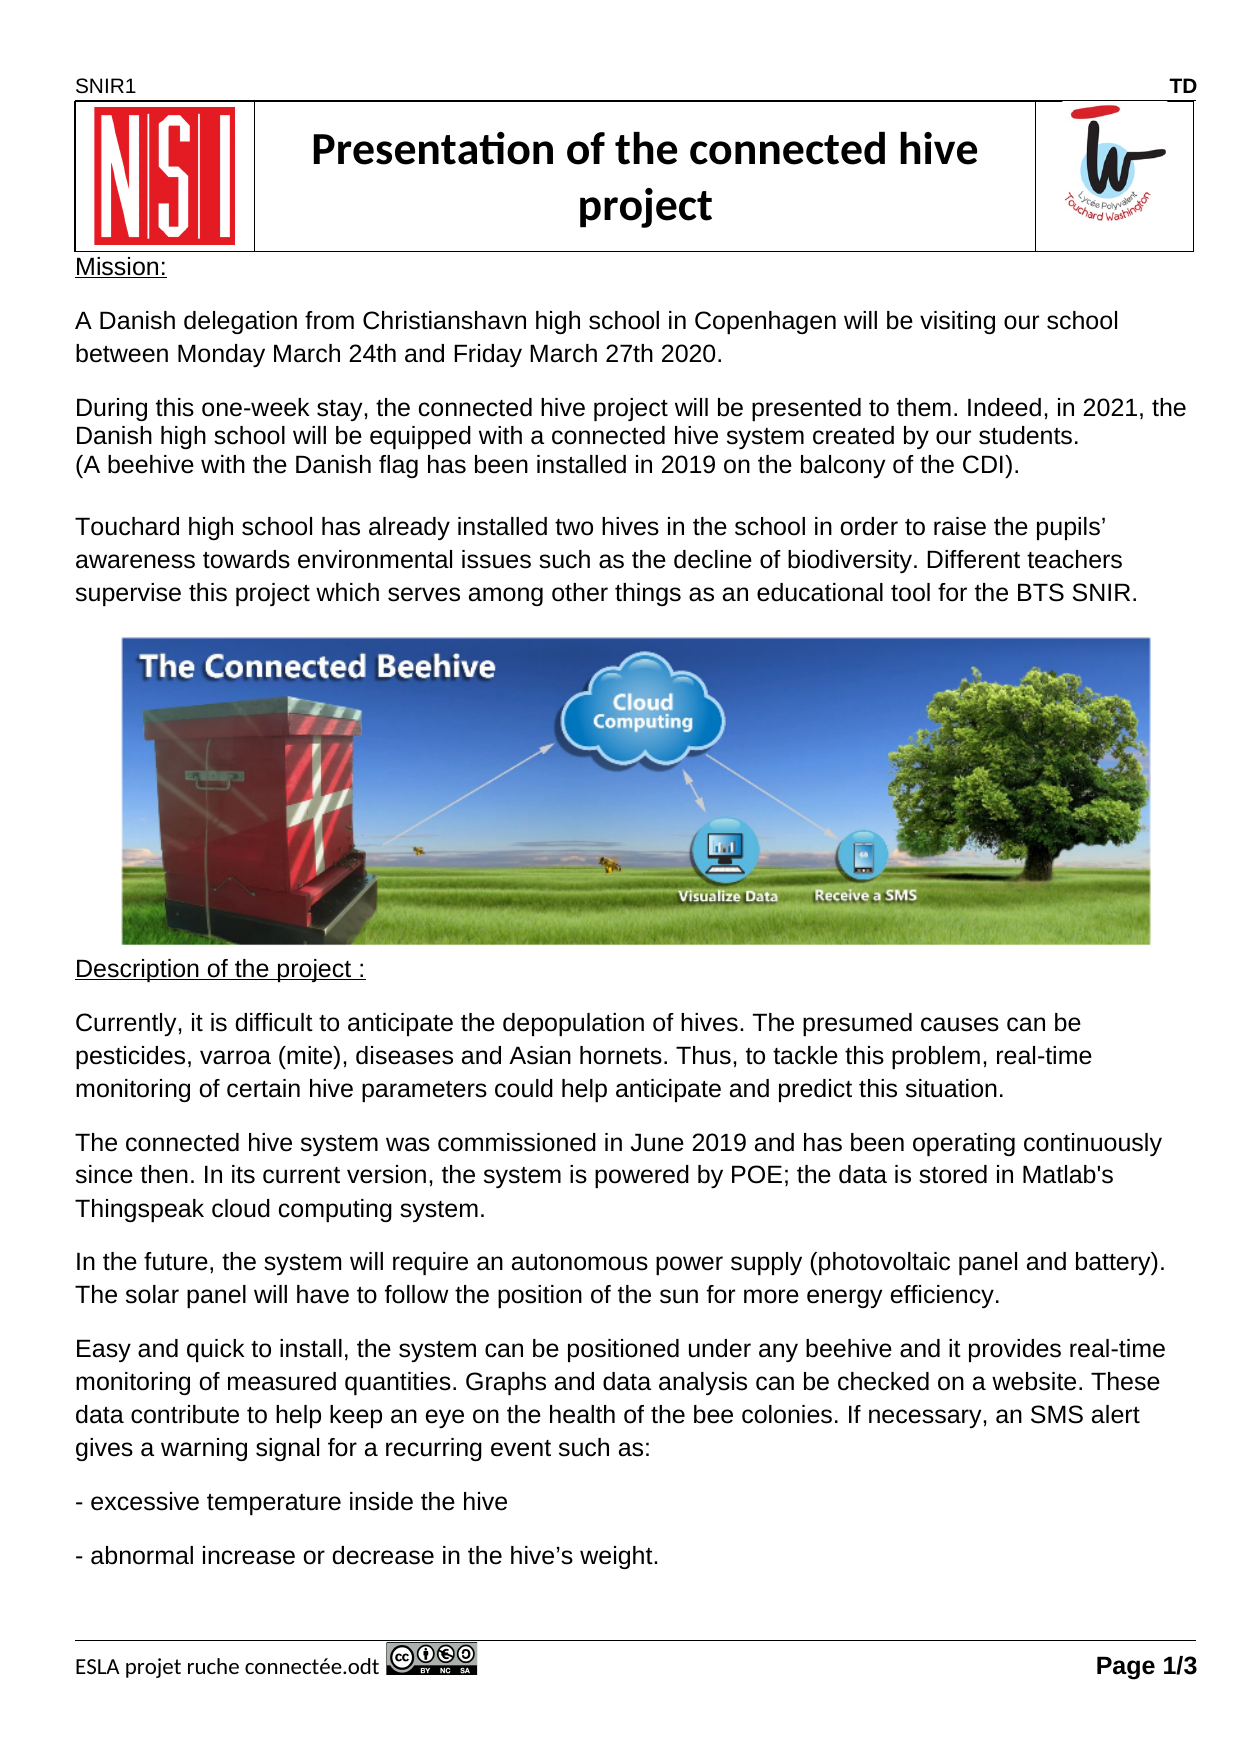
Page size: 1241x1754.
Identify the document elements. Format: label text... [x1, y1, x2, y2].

picture [1062, 101, 1168, 223]
text Easy and quick to install, the system can be positioned under any beehive and it provides real-time monitoring of measured quantities. Graphs and data analysis can be checked on a website. These data contribute to help keep an eye on the health of the bee colonies. If necessary, an SMS alert gives a warning signal for a recurring event such as: [75, 1334, 1196, 1462]
table_header [76, 102, 254, 251]
text The connected hive system was commissioned in June 2019 and has been operating continuously since then. In its current version, the system is powered by POE; the data is stored in Matlab's Thingspeak cloud computing system. [75, 1127, 1196, 1222]
picture [386, 1642, 478, 1675]
picture [115, 631, 1156, 950]
text Description of the project : [75, 954, 1196, 982]
text Currently, it is difficult to anticipate the depopulation of hives. The presumed causes can be pesticides, varroa (mite), diseases and Asian hornets. Thus, to tackle this problem, real-time monitoring of certain hive parameters could help anticipate and predict this situation. [75, 1008, 1196, 1102]
table_header [1036, 102, 1193, 251]
text (A beehive with the Danish flag has been installed in 2019 on the balcony of the CDI). [75, 450, 1196, 479]
text - abnormal increase or decrease in the hive’s weight. [75, 1541, 1196, 1570]
text - excessive temperature inside the hive [75, 1487, 1196, 1516]
text During this one-week stay, the connected hive project will be presented to them. Indeed, in 2021, the Danish high school will be equipped with a connected hive system created by our students. [75, 392, 1196, 450]
table_header Presentation of the connected hive project [255, 102, 1035, 251]
text A Danish delegation from Christianshavn high school in Copenhagen will be visiting our school between Monday March 24th and Friday March 27th 2020. [75, 306, 1196, 367]
text Touchard high school has already installed two hives in the school in order to raise the pupils’ awareness towards environmental issues such as the decline of biodiversity. Different teachers supervise this project which serves among other things as an educational tool for the BTS SNIR. [75, 512, 1196, 607]
text In the future, the system will require an autonomous power supply (photovoltaic panel and battery). The solar panel will have to follow the position of the sun for more energy efficiency. [75, 1247, 1196, 1309]
text Mission: [75, 252, 1196, 281]
